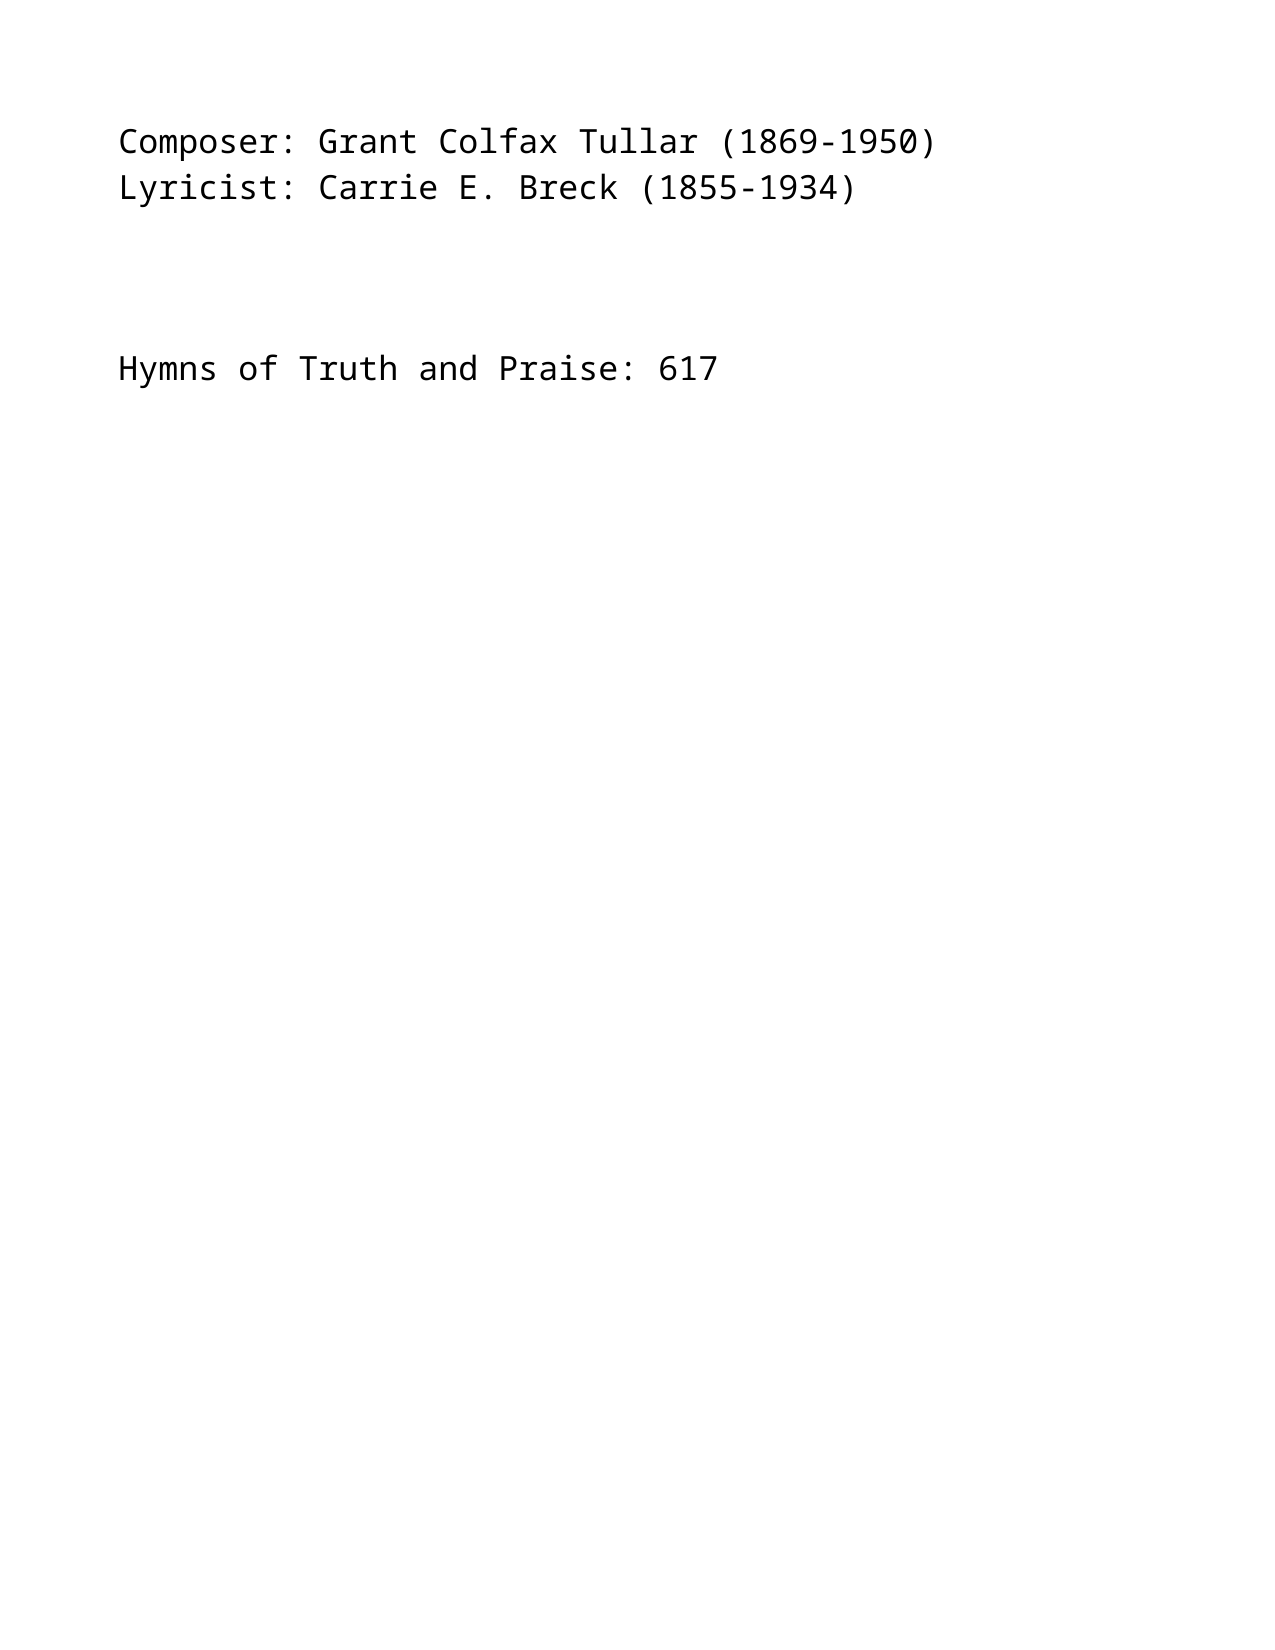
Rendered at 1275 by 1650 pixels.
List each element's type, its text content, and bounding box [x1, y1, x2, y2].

text Hymns of Truth and Praise: 617 [118, 345, 1157, 391]
text Composer: Grant Colfax Tullar (1869-1950) [118, 118, 1157, 163]
text Lyricist: Carrie E. Breck (1855-1934) [118, 163, 1157, 209]
